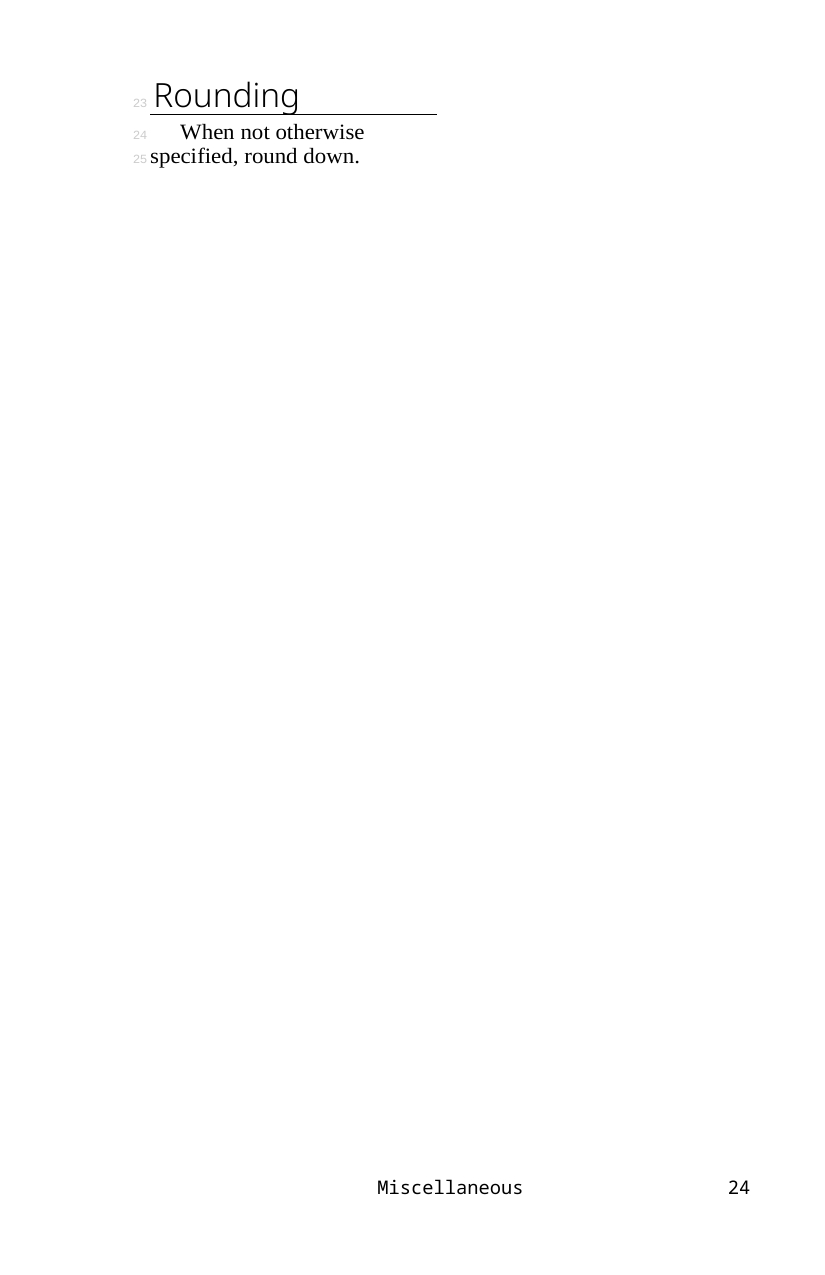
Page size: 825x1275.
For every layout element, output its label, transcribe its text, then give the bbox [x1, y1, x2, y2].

subtitle Rounding [150, 75, 437, 114]
text When not otherwise specified, round down. [150, 120, 437, 168]
